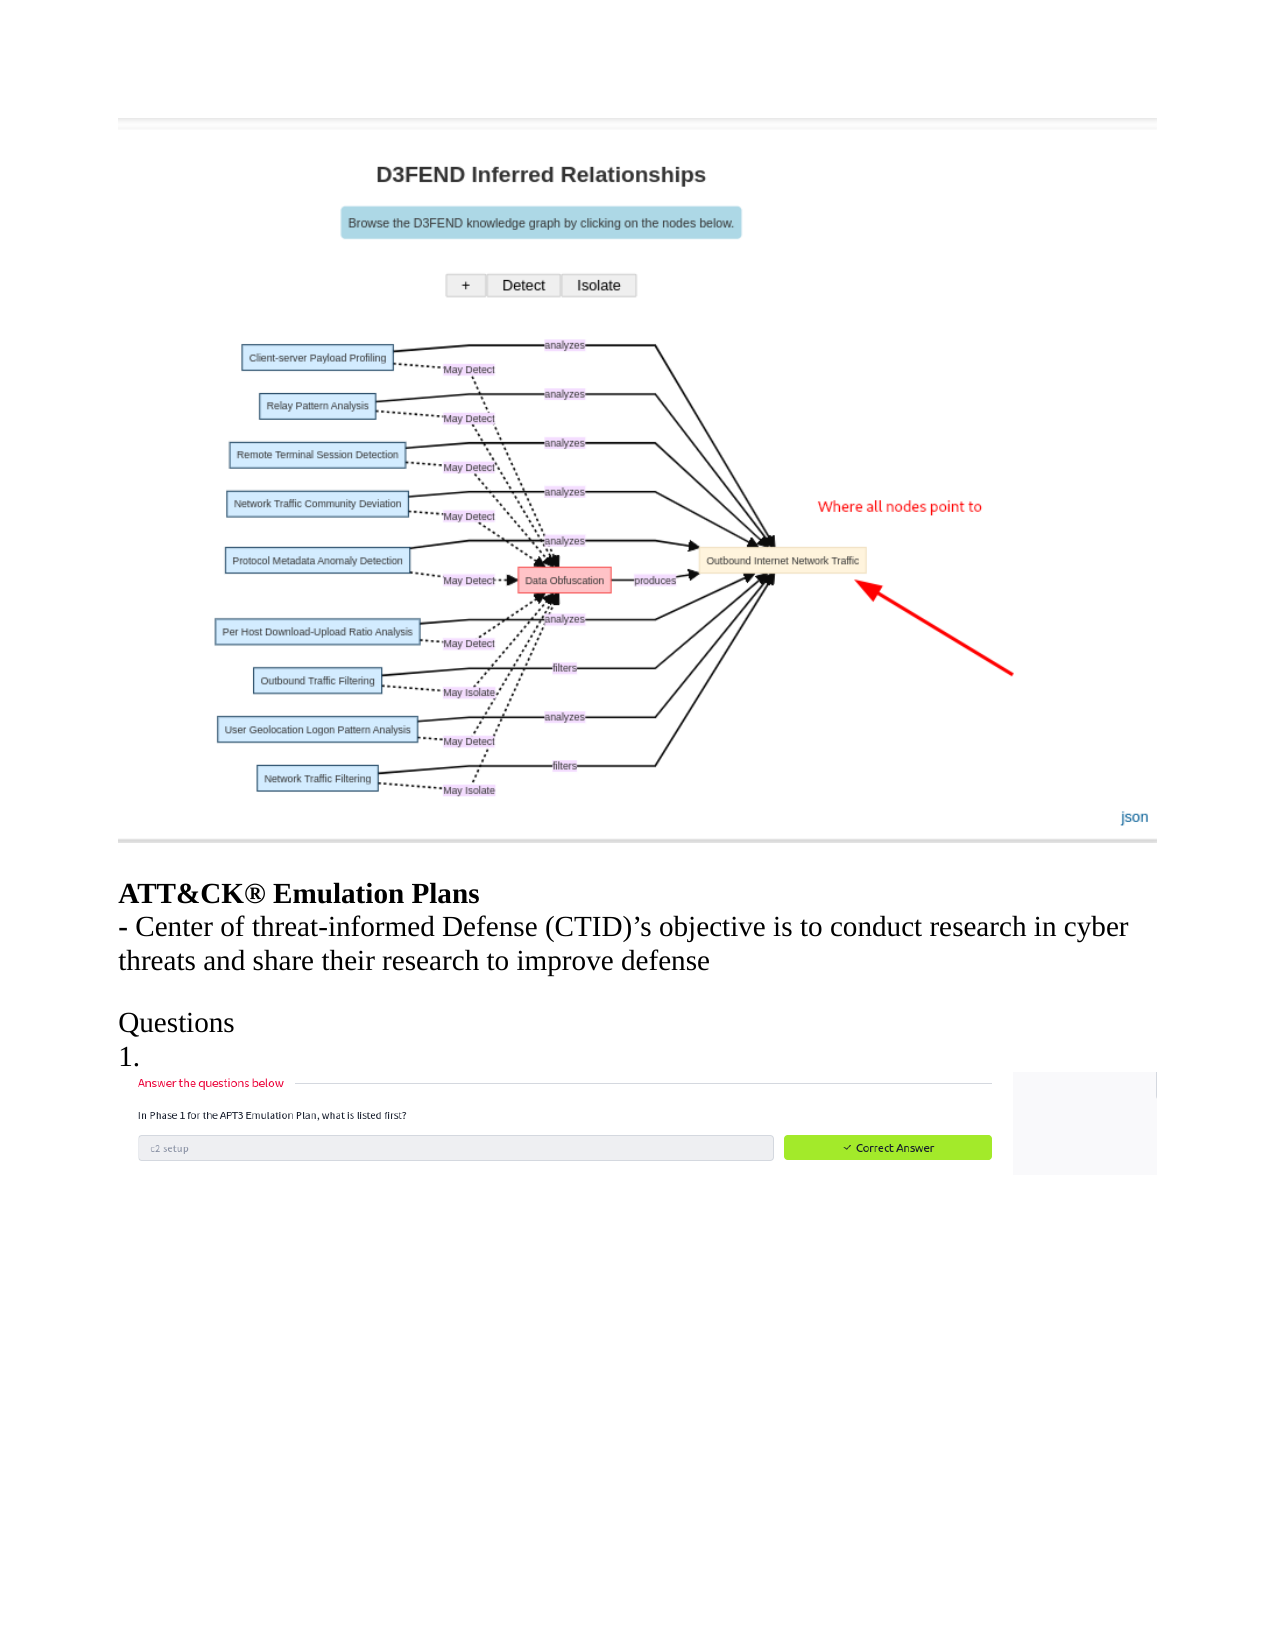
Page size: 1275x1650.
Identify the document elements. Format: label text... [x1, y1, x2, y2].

text Questions [118, 1005, 1157, 1039]
text - Center of threat-informed Defense (CTID)’s objective is to conduct research in cyber threats and share their research to improve defense [118, 909, 1157, 977]
text 1. [118, 1039, 1157, 1072]
text ATT&CK® Emulation Plans [118, 876, 1157, 909]
picture [118, 1072, 1157, 1175]
picture [118, 118, 1157, 843]
